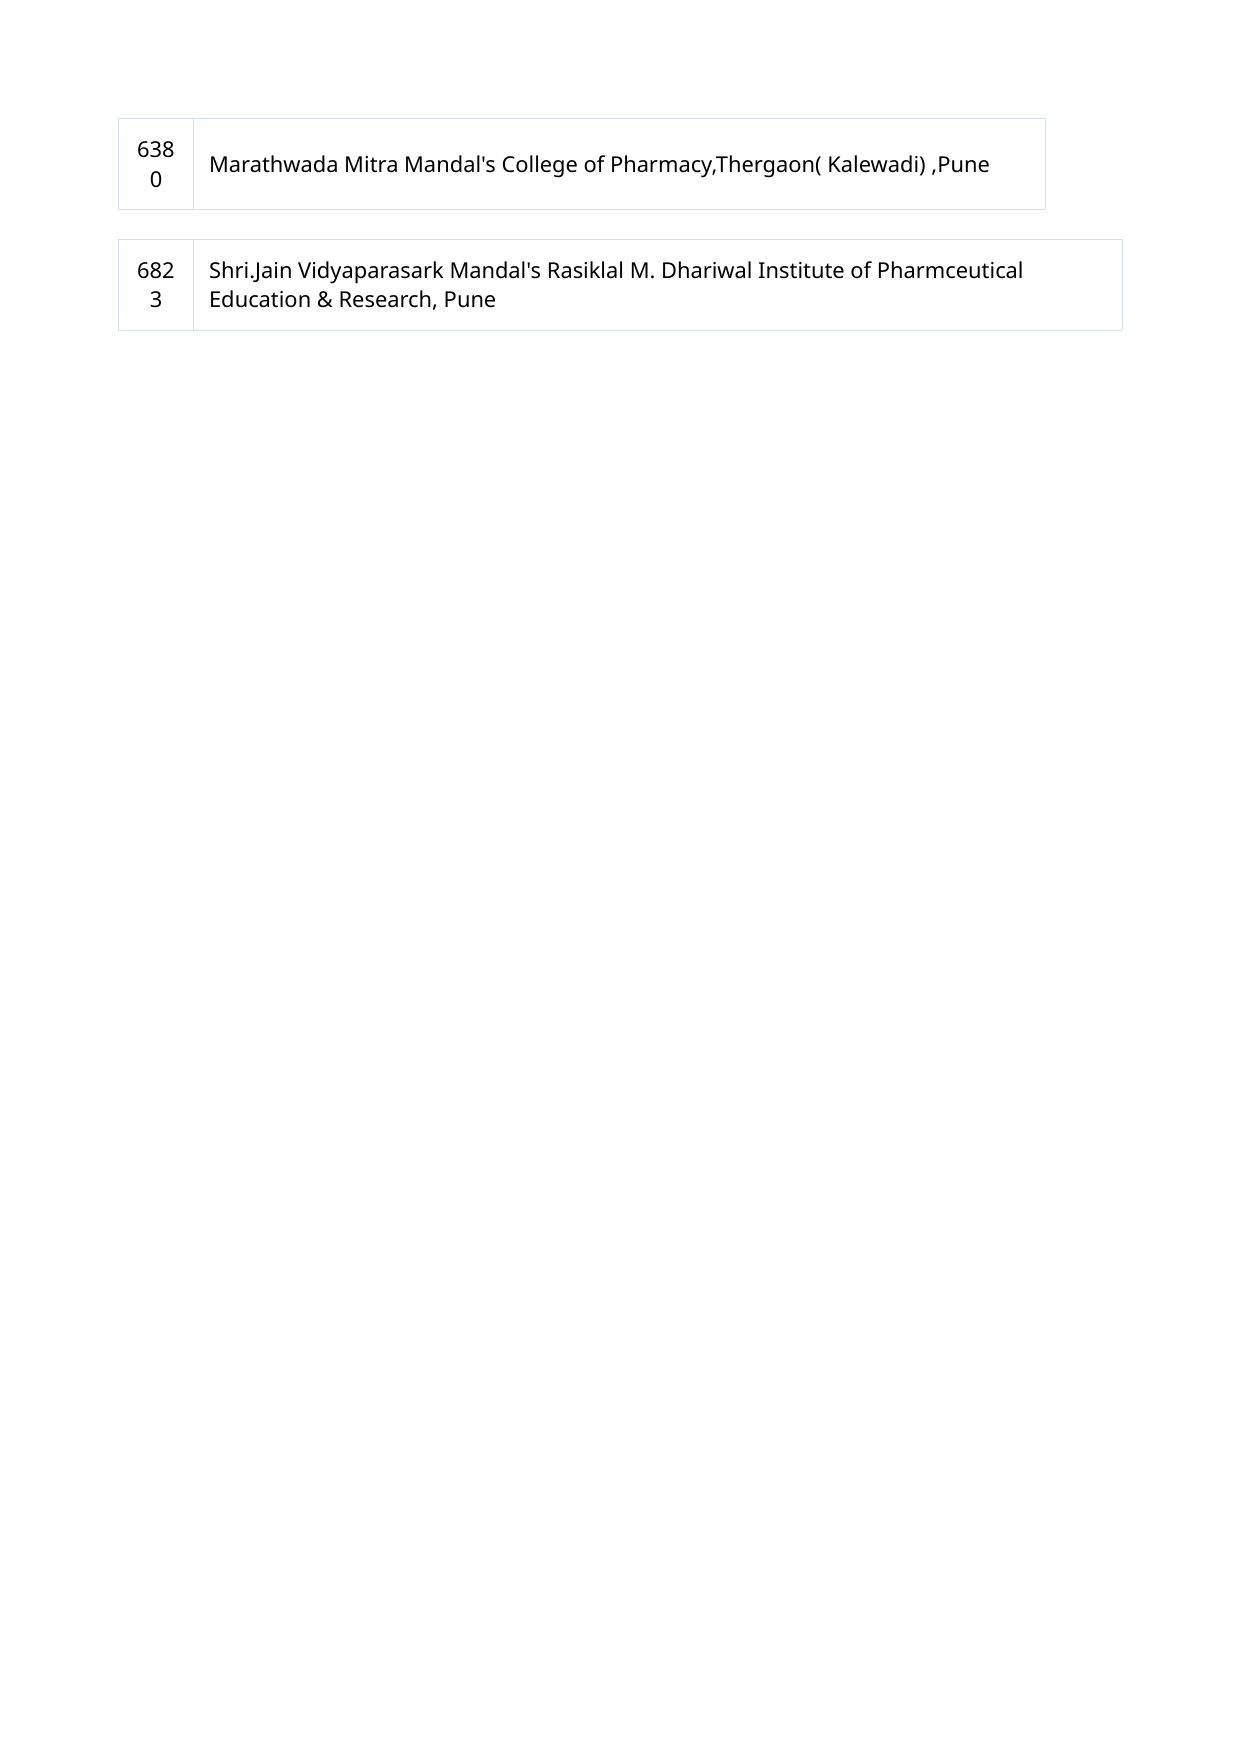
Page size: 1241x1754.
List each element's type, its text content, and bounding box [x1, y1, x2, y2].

table_header 6823 [119, 240, 193, 330]
table_header Marathwada Mitra Mandal's College of Pharmacy,Thergaon( Kalewadi) ,Pune [194, 119, 1045, 209]
table_header Shri.Jain Vidyaparasark Mandal's Rasiklal M. Dhariwal Institute of Pharmceutical Education & Research, Pune [194, 240, 1122, 330]
table_header 6380 [119, 119, 193, 209]
